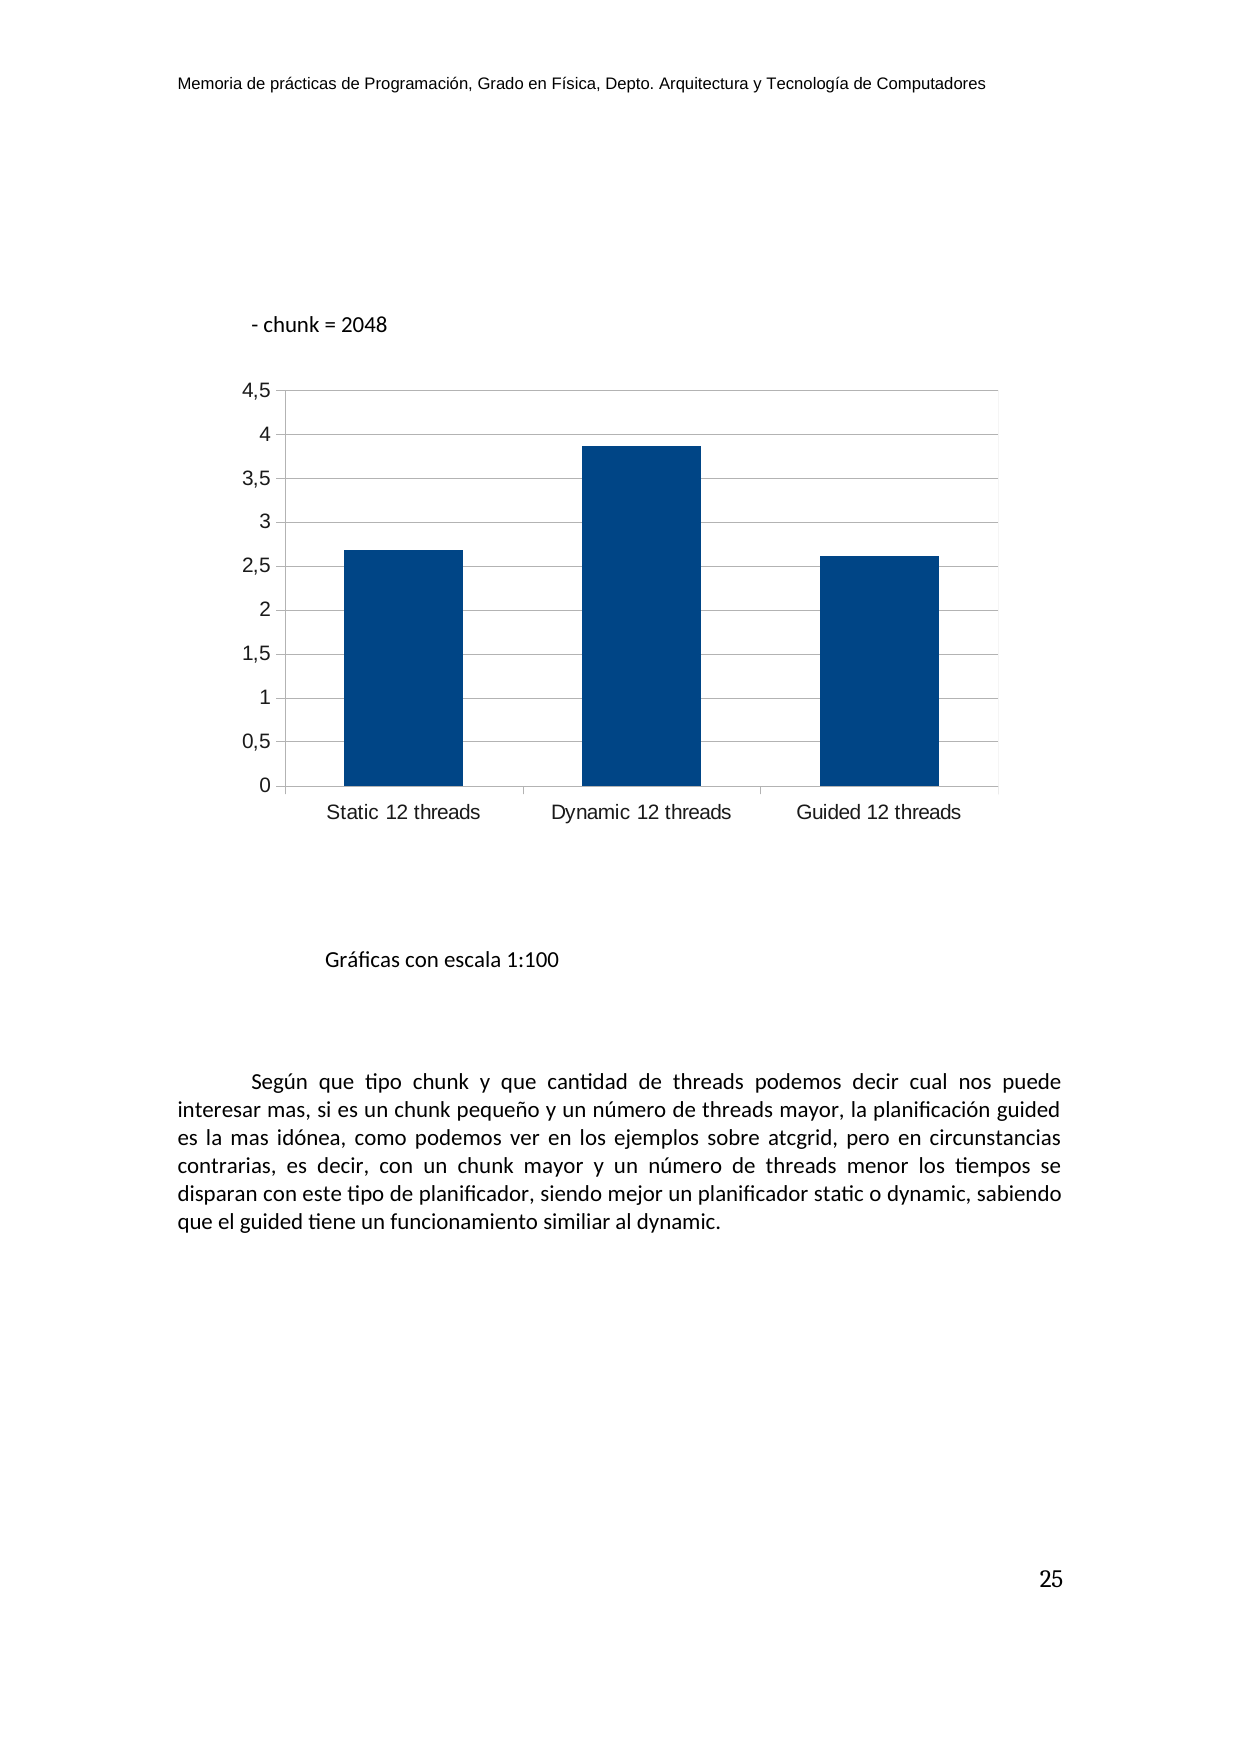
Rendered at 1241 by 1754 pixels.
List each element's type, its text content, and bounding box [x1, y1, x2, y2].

list - chunk = 2048 [177, 310, 1063, 338]
list Gráficas con escala 1:100 [177, 945, 1063, 973]
list Según que tipo chunk y que cantidad de threads podemos decir cual nos puede interesar mas, si es un chunk pequeño y un número de threads mayor, la planificación guided es la mas idónea, como podemos ver en los ejemplos sobre atcgrid, pero en circunstancias contrarias, es decir, con un chunk mayor y un número de threads menor los tiempos se disparan con este tipo de planificador, siendo mejor un planificador static o dynamic, sabiendo que el guided tiene un funcionamiento similiar al dynamic. [177, 1067, 1063, 1235]
